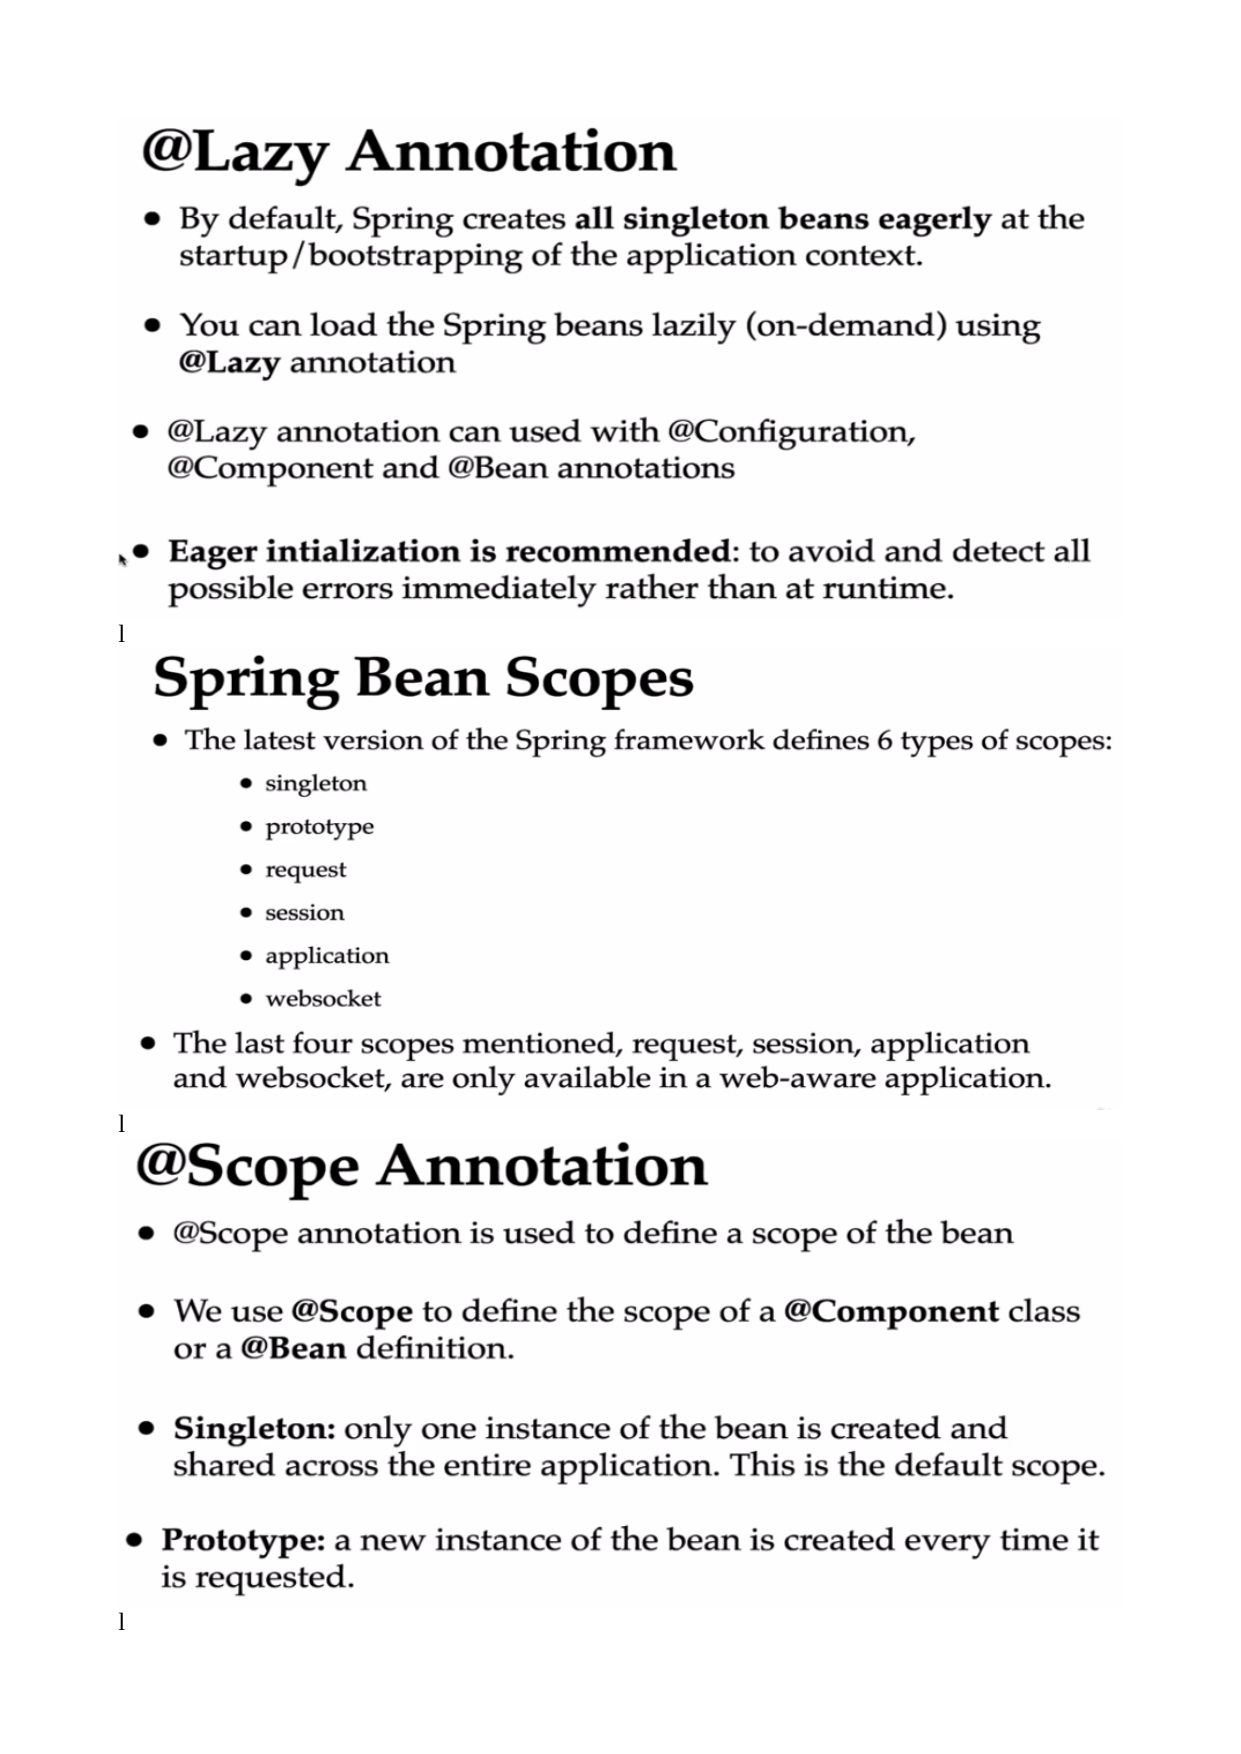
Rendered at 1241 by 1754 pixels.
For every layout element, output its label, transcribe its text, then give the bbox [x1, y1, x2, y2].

text l [118, 619, 1122, 647]
text l [118, 1607, 1122, 1636]
text l [118, 1110, 1122, 1138]
picture [118, 1138, 1123, 1607]
picture [118, 118, 1123, 619]
picture [118, 647, 1123, 1110]
